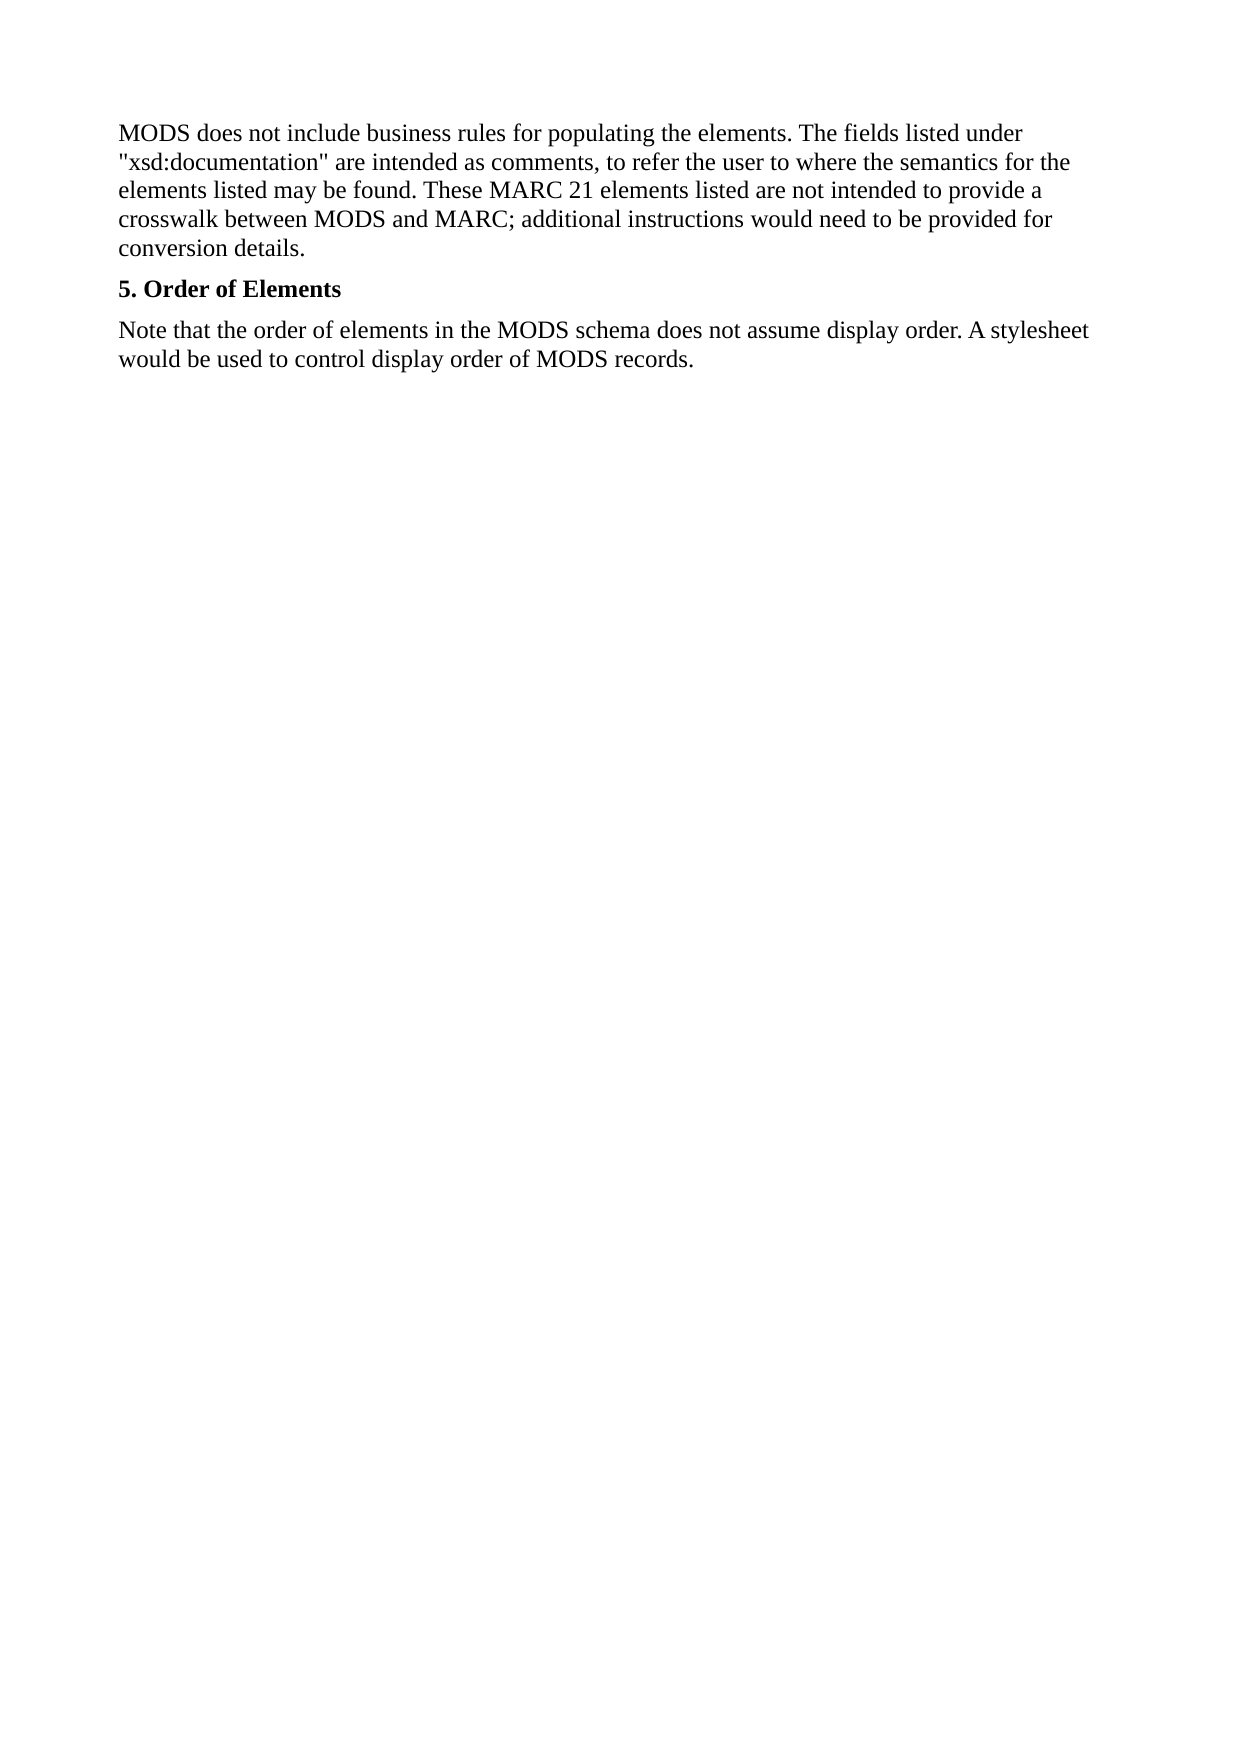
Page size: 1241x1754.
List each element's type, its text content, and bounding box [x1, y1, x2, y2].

text Note that the order of elements in the MODS schema does not assume display order. A stylesheet would be used to control display order of MODS records. [118, 316, 1122, 373]
text MODS does not include business rules for populating the elements. The fields listed under "xsd:documentation" are intended as comments, to refer the user to where the semantics for the elements listed may be found. These MARC 21 elements listed are not intended to provide a crosswalk between MODS and MARC; additional instructions would need to be provided for conversion details. [118, 118, 1122, 262]
text 5. Order of Elements [118, 274, 1122, 303]
